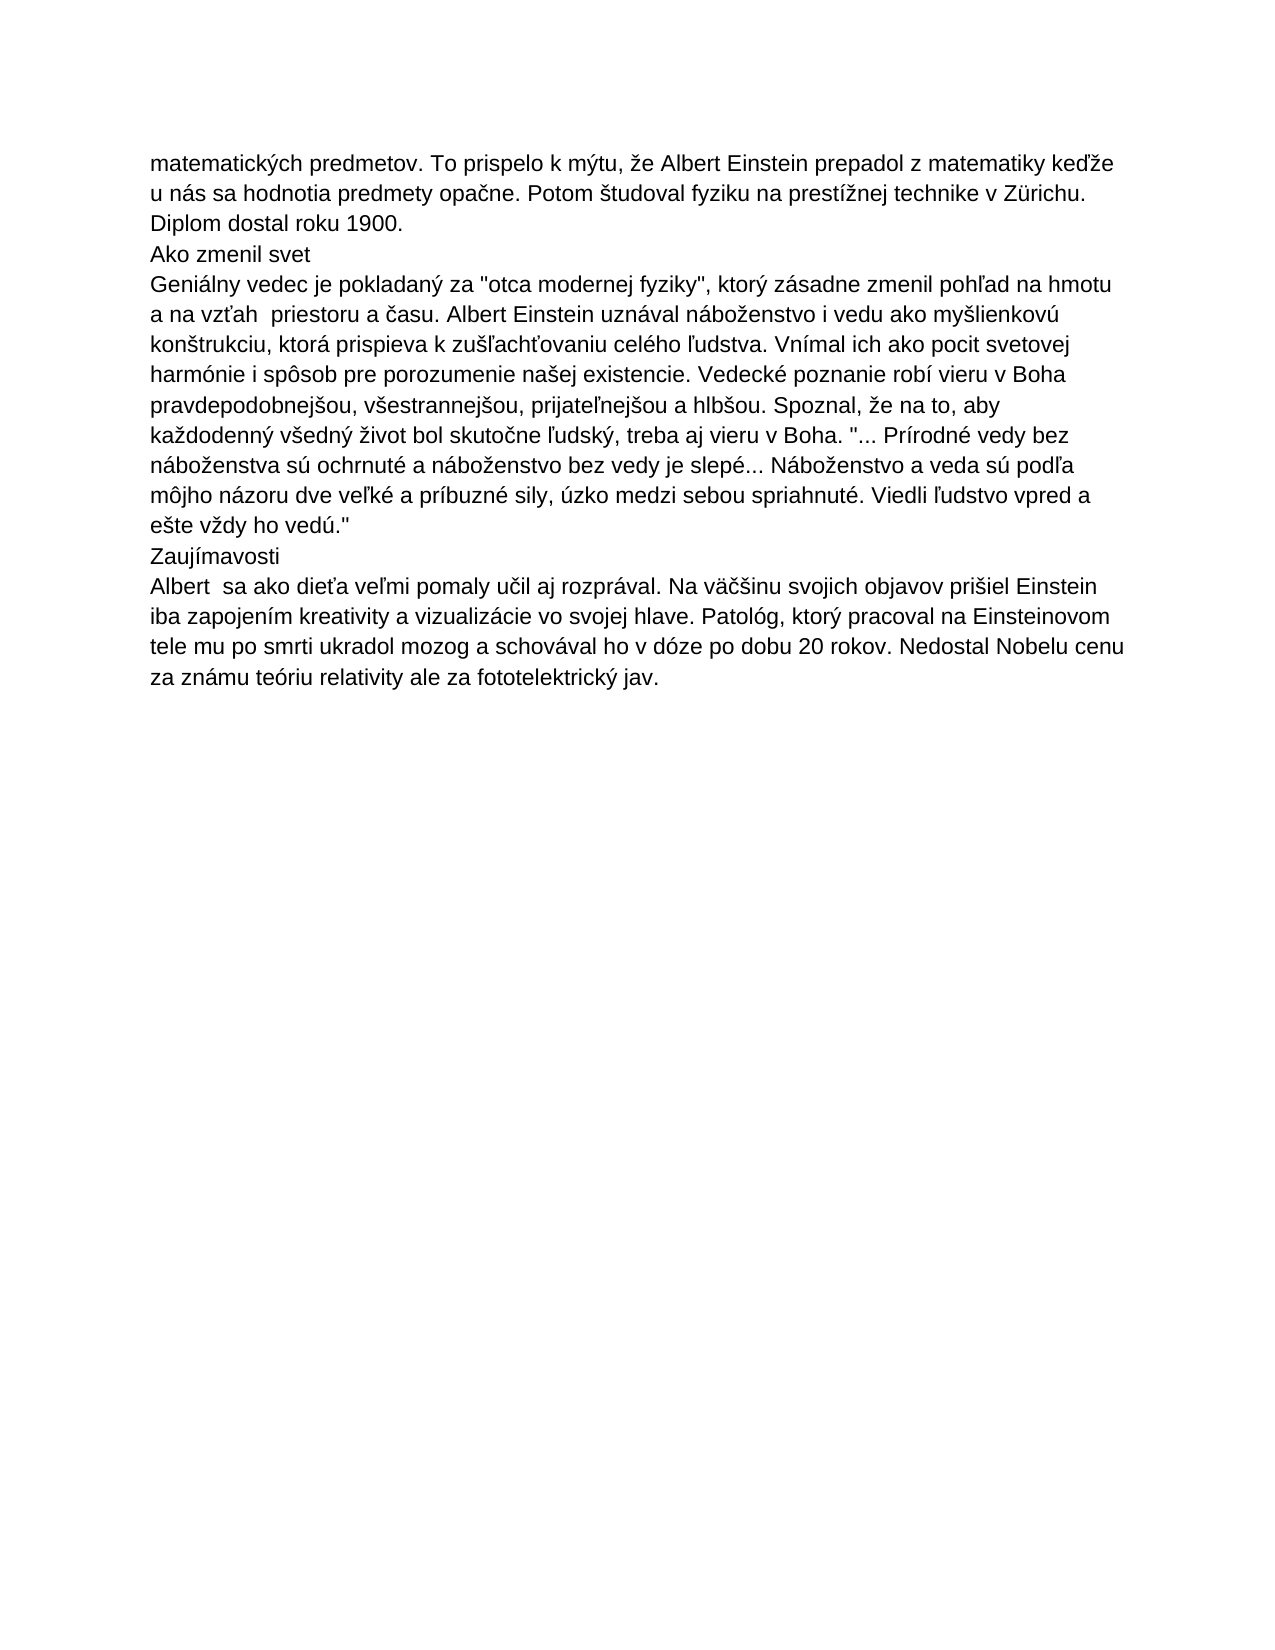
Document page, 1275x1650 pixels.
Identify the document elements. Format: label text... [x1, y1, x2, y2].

text Ako zmenil svet [150, 241, 1125, 267]
text Albert sa ako dieťa veľmi pomaly učil aj rozprával. Na väčšinu svojich objavov prišiel Einstein iba zapojením kreativity a vizualizácie vo svojej hlave. Patológ, ktorý pracoval na Einsteinovom tele mu po smrti ukradol mozog a schovával ho v dóze po dobu 20 rokov. Nedostal Nobelu cenu za známu teóriu relativity ale za fototelektrický jav. [150, 573, 1125, 690]
text Zaujímavosti [150, 543, 1125, 569]
text matematických predmetov. To prispelo k mýtu, že Albert Einstein prepadol z matematiky keďže u nás sa hodnotia predmety opačne. Potom študoval fyziku na prestížnej technike v Zürichu. Diplom dostal roku 1900. [150, 150, 1125, 237]
text Geniálny vedec je pokladaný za "otca modernej fyziky", ktorý zásadne zmenil pohľad na hmotu a na vzťah priestoru a času. Albert Einstein uznával náboženstvo i vedu ako myšlienkovú konštrukciu, ktorá prispieva k zušľachťovaniu celého ľudstva. Vnímal ich ako pocit svetovej harmónie i spôsob pre porozumenie našej existencie. Vedecké poznanie robí vieru v Boha pravdepodobnejšou, všestrannejšou, prijateľnejšou a hlbšou. Spoznal, že na to, aby každodenný všedný život bol skutočne ľudský, treba aj vieru v Boha. "... Prírodné vedy bez náboženstva sú ochrnuté a náboženstvo bez vedy je slepé... Náboženstvo a veda sú podľa môjho názoru dve veľké a príbuzné sily, úzko medzi sebou spriahnuté. Viedli ľudstvo vpred a ešte vždy ho vedú." [150, 271, 1125, 539]
